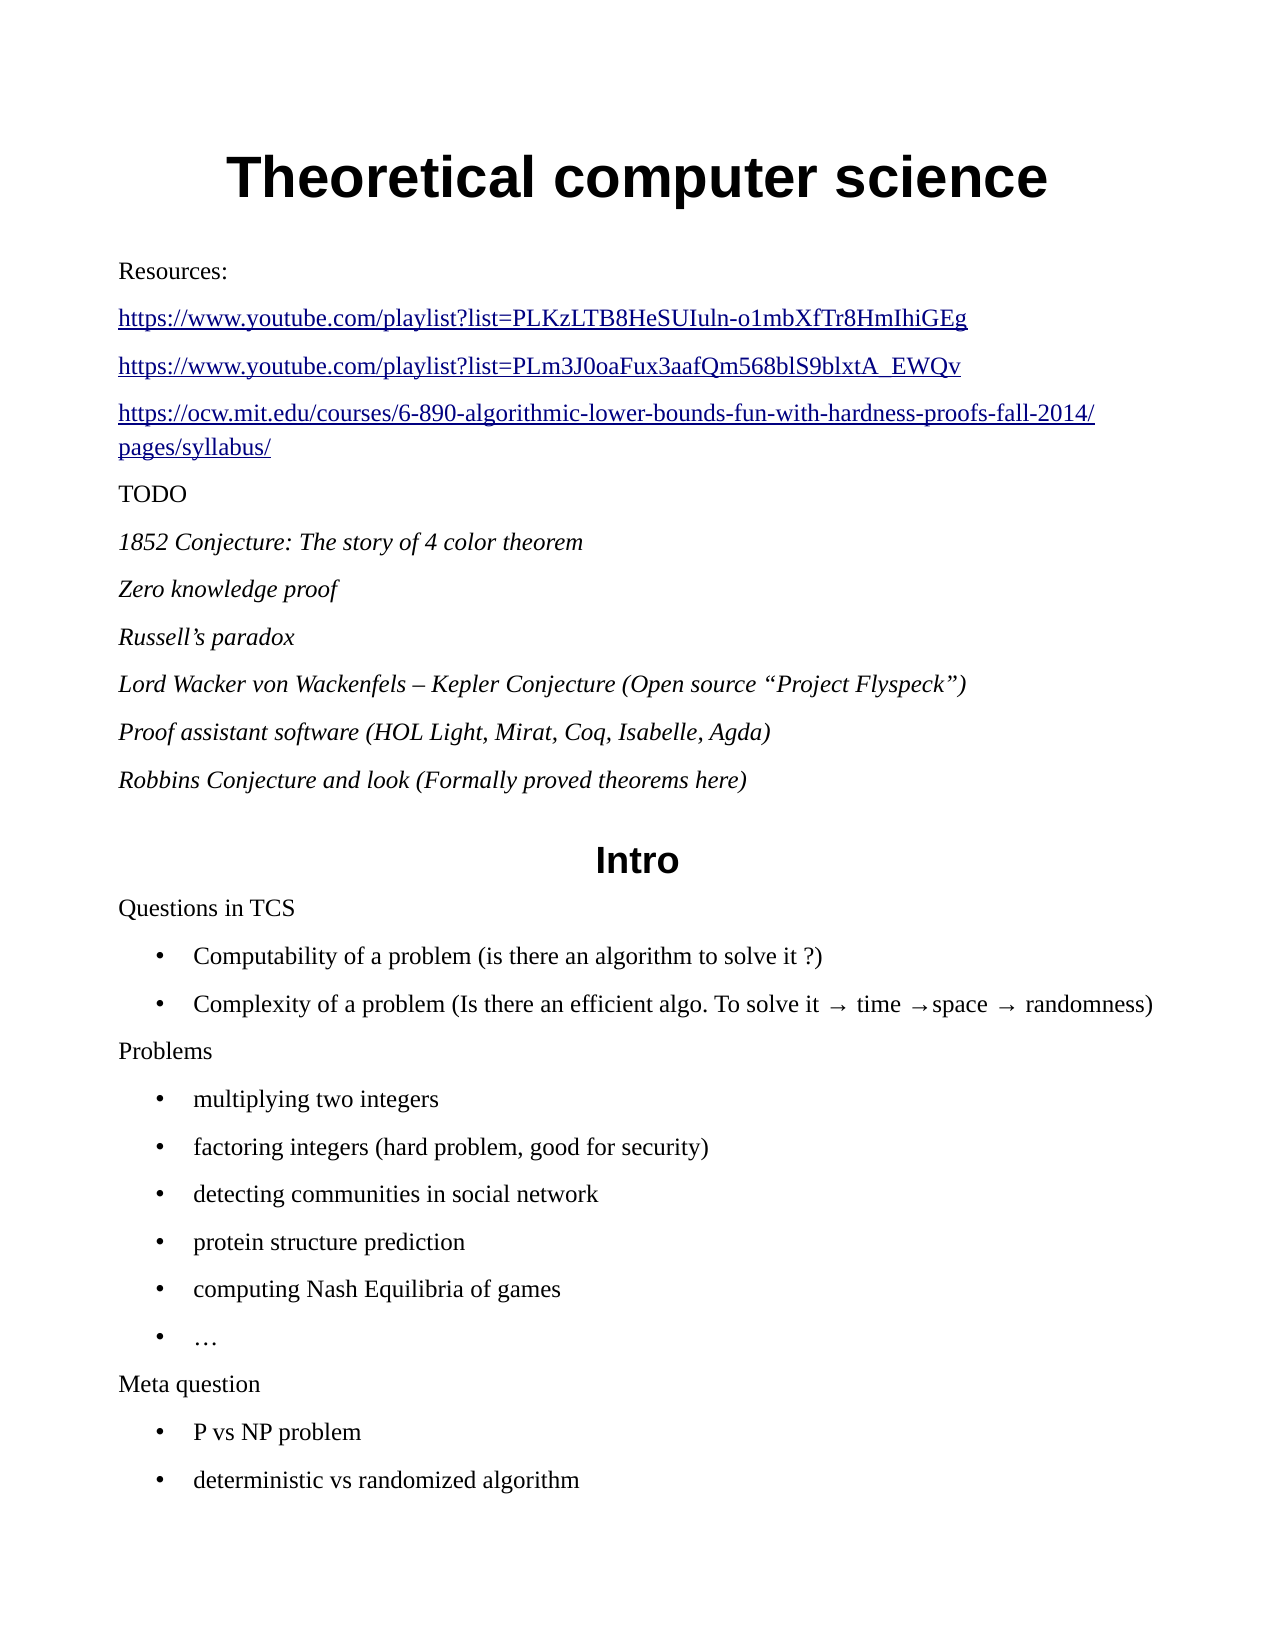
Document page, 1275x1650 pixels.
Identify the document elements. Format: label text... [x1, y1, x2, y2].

list protein structure prediction [156, 1227, 1157, 1256]
text Robbins Conjecture and look (Formally proved theorems here) [118, 765, 1157, 793]
subtitle Intro [118, 837, 1157, 881]
text Russell’s paradox [118, 622, 1157, 651]
list Complexity of a problem (Is there an efficient algo. To solve it → time →space → randomness) [156, 989, 1157, 1017]
text Lord Wacker von Wackenfels – Kepler Conjecture (Open source “Project Flyspeck”) [118, 669, 1157, 698]
text Proof assistant software (HOL Light, Mirat, Coq, Isabelle, Agda) [118, 717, 1157, 746]
title Theoretical computer science [118, 143, 1157, 210]
text Questions in TCS [118, 893, 1157, 922]
list … [156, 1322, 1157, 1351]
list factoring integers (hard problem, good for security) [156, 1132, 1157, 1160]
list detecting communities in social network [156, 1179, 1157, 1208]
text Meta question [118, 1369, 1157, 1398]
list multiplying two integers [156, 1084, 1157, 1113]
list P vs NP problem [156, 1417, 1157, 1446]
text Problems [118, 1036, 1157, 1065]
text Zero knowledge proof [118, 574, 1157, 603]
text TODO [118, 479, 1157, 508]
text https://www.youtube.com/playlist?list=PLm3J0oaFux3aafQm568blS9blxtA_EWQv [118, 351, 1157, 380]
list deterministic vs randomized algorithm [156, 1465, 1157, 1493]
text 1852 Conjecture: The story of 4 color theorem [118, 527, 1157, 556]
text Resources: [118, 223, 1157, 284]
text https://www.youtube.com/playlist?list=PLKzLTB8HeSUIuln-o1mbXfTr8HmIhiGEg [118, 303, 1157, 332]
text https://ocw.mit.edu/courses/6-890-algorithmic-lower-bounds-fun-with-hardness-proofs-fall-2014/pages/syllabus/ [118, 398, 1157, 460]
list computing Nash Equilibria of games [156, 1274, 1157, 1303]
list Computability of a problem (is there an algorithm to solve it ?) [156, 941, 1157, 970]
